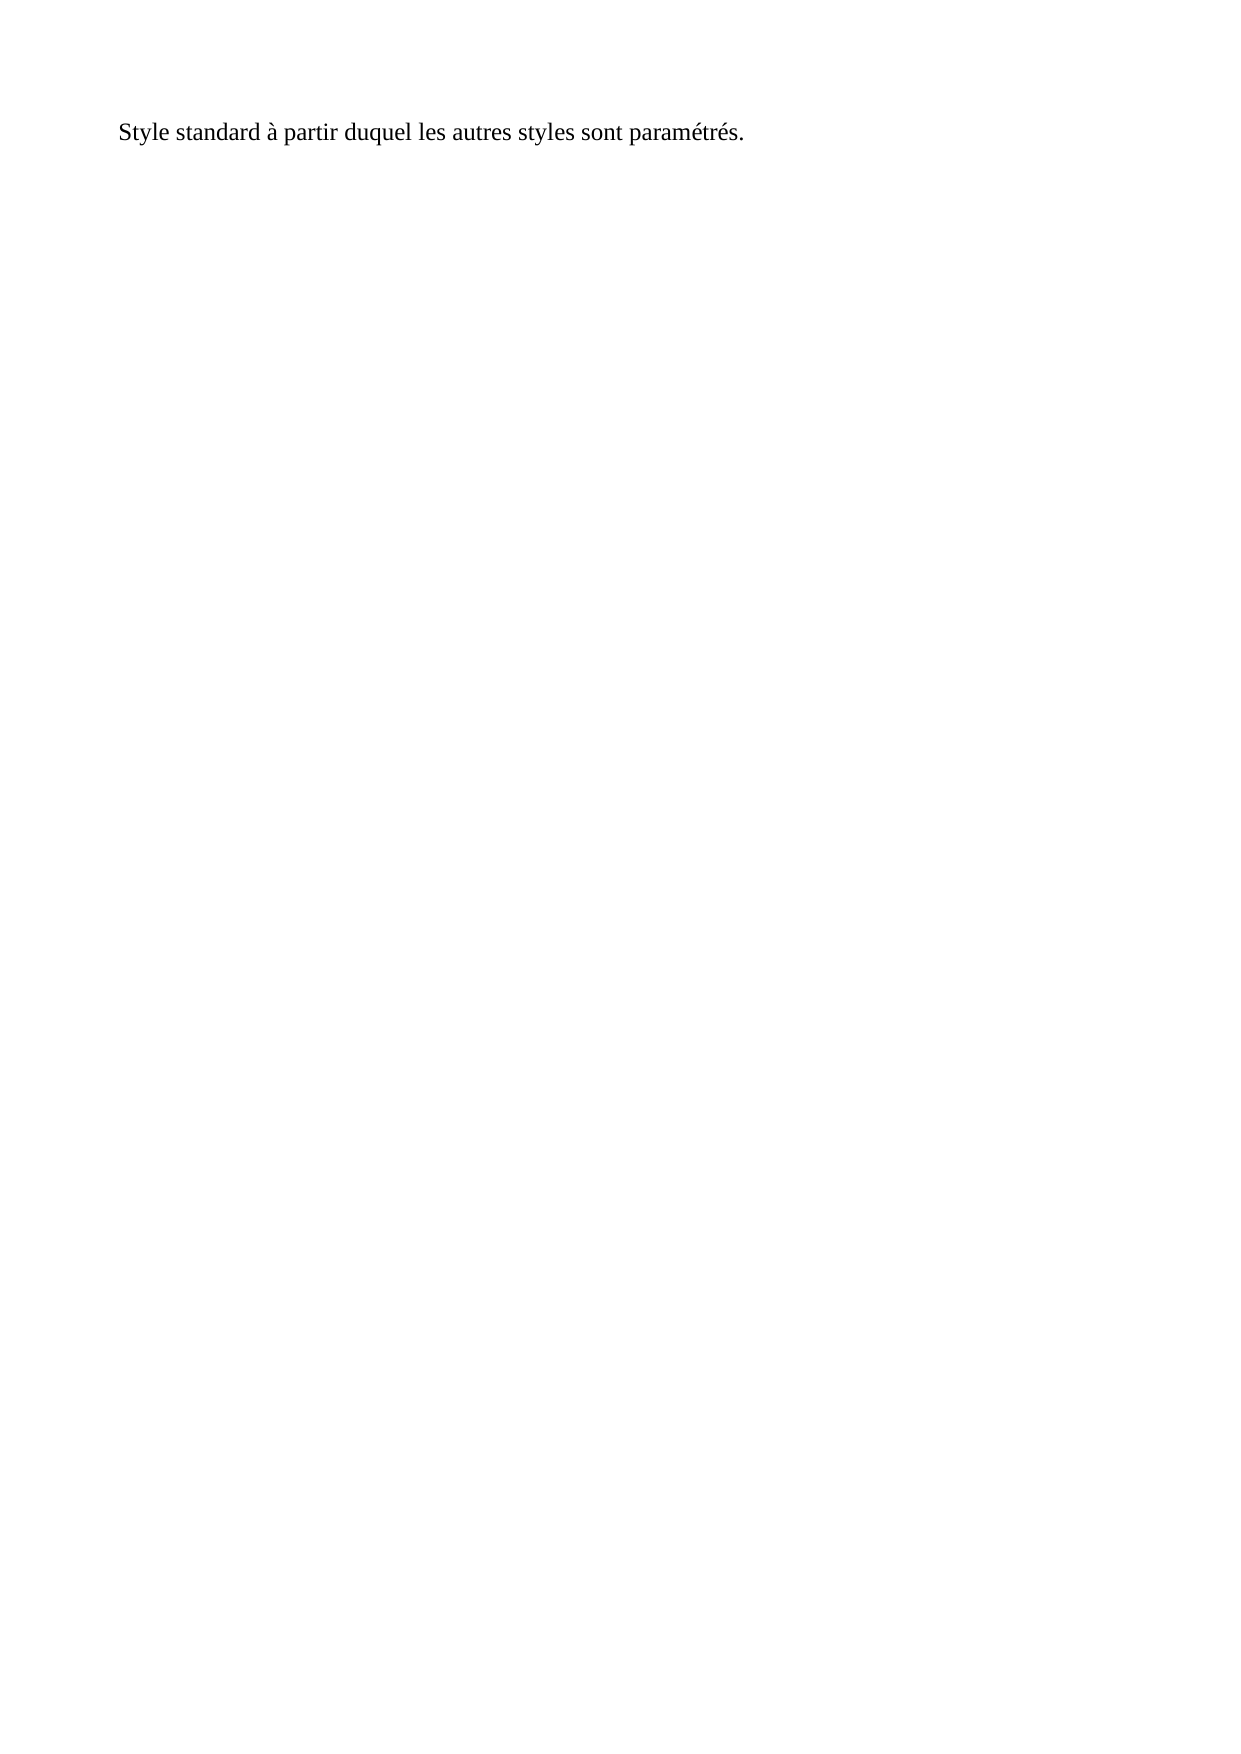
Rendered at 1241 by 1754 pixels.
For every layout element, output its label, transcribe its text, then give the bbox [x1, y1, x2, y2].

text Style standard à partir duquel les autres styles sont paramétrés. [118, 118, 1122, 146]
